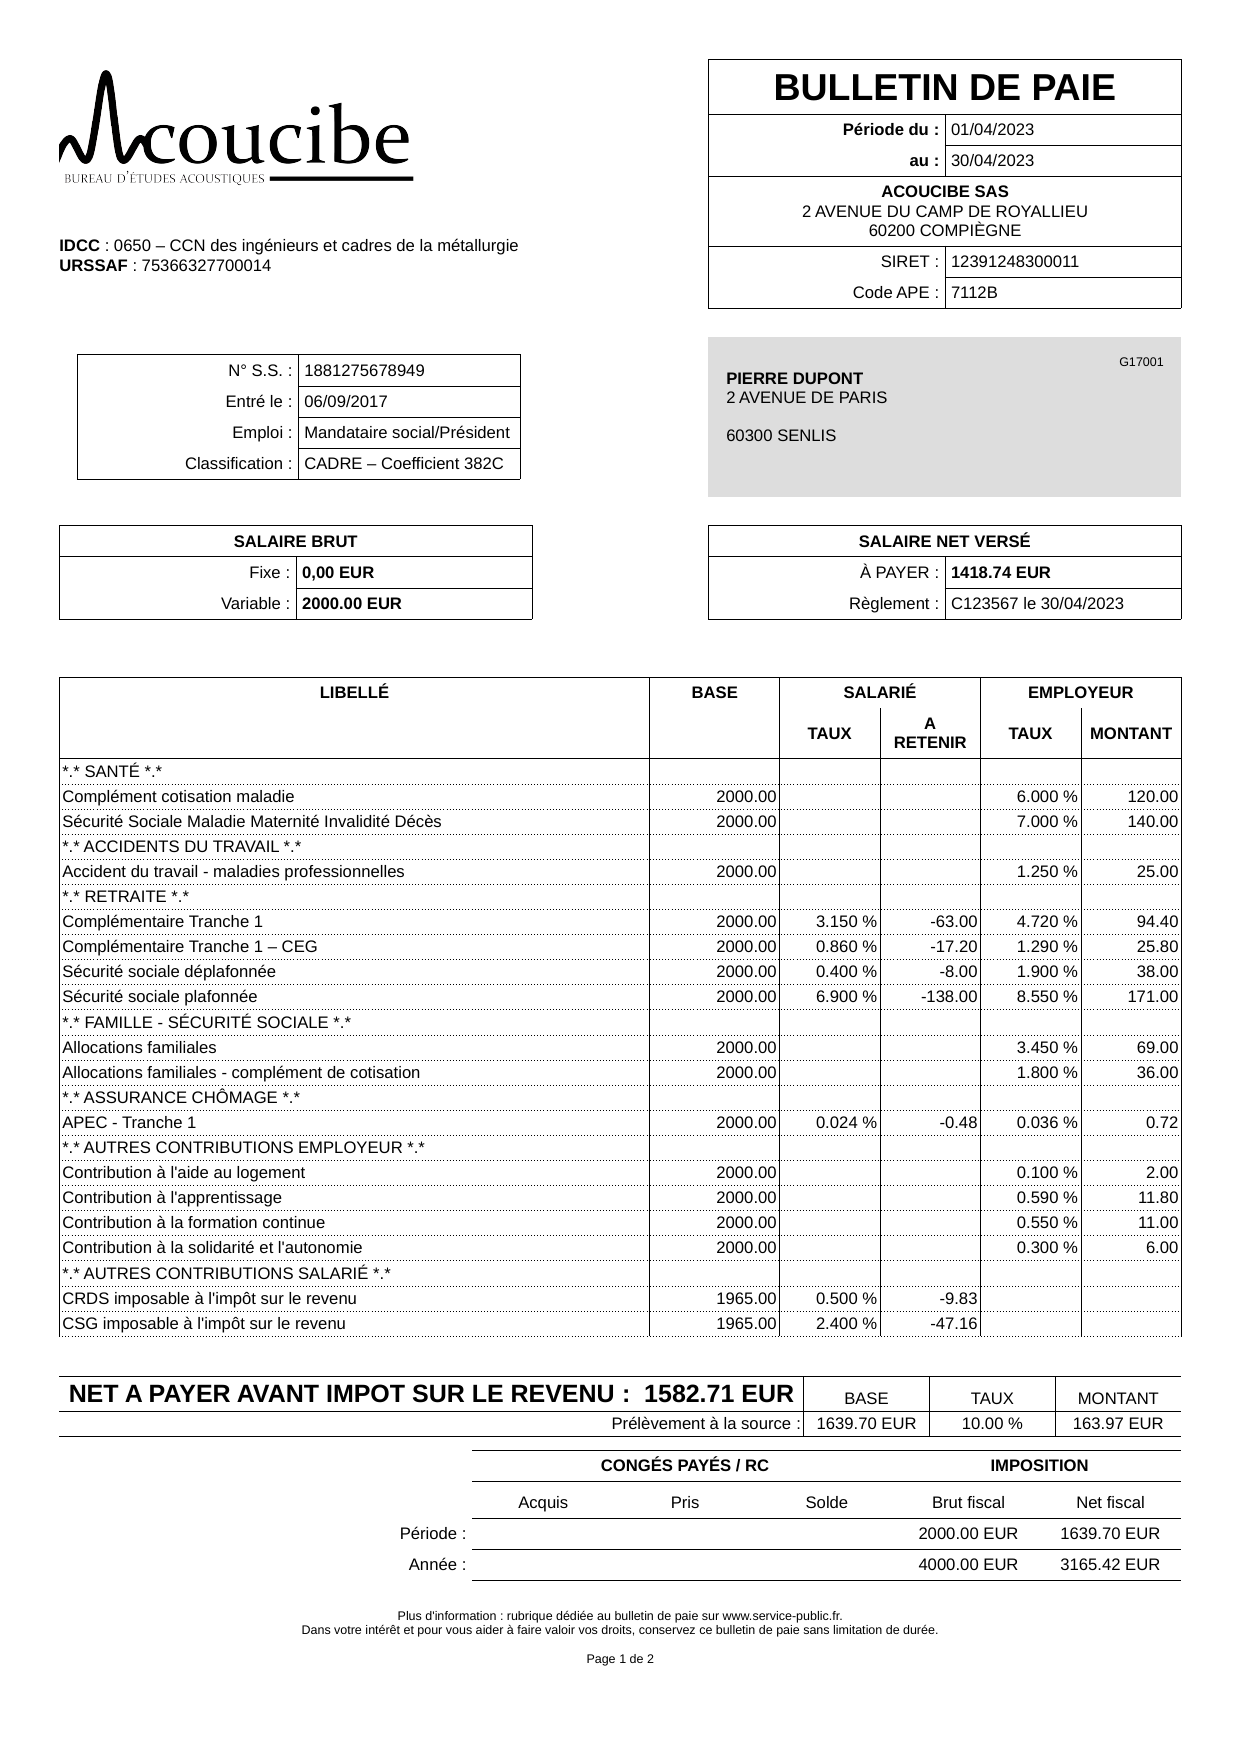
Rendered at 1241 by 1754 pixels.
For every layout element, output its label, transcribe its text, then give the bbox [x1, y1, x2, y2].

table_cell 2000.00 [650, 809, 779, 834]
table_cell MONTANT [1082, 708, 1181, 758]
table_cell 6.900 % [780, 984, 880, 1009]
table_cell Sécurité Sociale Maladie Maternité Invalidité Décès [60, 809, 649, 834]
table_cell 2000.00 [650, 984, 779, 1009]
table_cell 2000.00 [650, 1160, 779, 1185]
table_cell 0.550 % [981, 1210, 1081, 1235]
table_cell [981, 1085, 1081, 1110]
table_cell [650, 1085, 779, 1110]
table_cell [881, 759, 980, 783]
table_cell [881, 859, 980, 884]
table_cell [650, 1135, 779, 1160]
table_cell *.* ACCIDENTS DU TRAVAIL *.* [60, 834, 649, 859]
table_header BASE [650, 678, 779, 708]
table_cell 2000.00 [650, 1210, 779, 1235]
table_cell Allocations familiales [60, 1035, 649, 1059]
table_cell -138.00 [881, 984, 980, 1009]
table_cell 2000.00 [650, 1060, 779, 1085]
table_cell [981, 1260, 1081, 1286]
table_cell [650, 884, 779, 909]
table_cell [1082, 1135, 1181, 1160]
table_cell [981, 884, 1081, 909]
table_cell Complément cotisation maladie [60, 784, 649, 808]
table_cell [881, 1210, 980, 1235]
table_cell Sécurité sociale plafonnée [60, 984, 649, 1009]
table_cell 3.450 % [981, 1035, 1081, 1059]
table_cell [780, 1135, 880, 1160]
table_cell 0.72 [1082, 1110, 1181, 1135]
table_cell [780, 1060, 880, 1085]
table_cell *.* RETRAITE *.* [60, 884, 649, 909]
table_cell [650, 834, 779, 859]
table_cell [780, 1035, 880, 1059]
table_cell 0.024 % [780, 1110, 880, 1135]
table_cell [780, 1085, 880, 1110]
table_cell CSG imposable à l'impôt sur le revenu [60, 1311, 649, 1336]
table_cell Sécurité sociale déplafonnée [60, 959, 649, 984]
table_cell 1.900 % [981, 959, 1081, 984]
table_cell *.* SANTÉ *.* [60, 759, 649, 783]
table_cell [881, 1060, 980, 1085]
table_cell 3.150 % [780, 909, 880, 934]
table_cell [881, 1085, 980, 1110]
table_cell [981, 1311, 1081, 1336]
table_cell [1082, 1085, 1181, 1110]
table_cell 69.00 [1082, 1035, 1181, 1059]
table_cell [1082, 884, 1181, 909]
table_cell [650, 1260, 779, 1286]
table_cell 8.550 % [981, 984, 1081, 1009]
table_cell 171.00 [1082, 984, 1181, 1009]
table_cell [881, 1160, 980, 1185]
table_cell Complémentaire Tranche 1 [60, 909, 649, 934]
table_cell CRDS imposable à l'impôt sur le revenu [60, 1286, 649, 1311]
table_cell TAUX [780, 708, 880, 758]
table_header SALARIÉ [780, 678, 980, 708]
table_cell [881, 1260, 980, 1286]
table_cell *.* FAMILLE - SÉCURITÉ SOCIALE *.* [60, 1009, 649, 1034]
table_cell Allocations familiales - complément de cotisation [60, 1060, 649, 1085]
table_cell [881, 1009, 980, 1034]
table_cell [780, 1235, 880, 1260]
table_cell *.* AUTRES CONTRIBUTIONS SALARIÉ *.* [60, 1260, 649, 1286]
table_cell 2000.00 [650, 1035, 779, 1059]
table_cell 2.00 [1082, 1160, 1181, 1185]
table_cell [881, 1235, 980, 1260]
table_cell 2000.00 [650, 1110, 779, 1135]
table_cell 7.000 % [981, 809, 1081, 834]
table_cell [780, 784, 880, 808]
table_cell Contribution à l'aide au logement [60, 1160, 649, 1185]
table_cell [780, 1009, 880, 1034]
table_cell [780, 1185, 880, 1210]
table_cell 38.00 [1082, 959, 1181, 984]
table_cell 36.00 [1082, 1060, 1181, 1085]
table_cell [981, 834, 1081, 859]
table_cell [650, 759, 779, 783]
table_cell 120.00 [1082, 784, 1181, 808]
table_cell 1.250 % [981, 859, 1081, 884]
table_cell 11.00 [1082, 1210, 1181, 1235]
table_cell 140.00 [1082, 809, 1181, 834]
table_cell [780, 1160, 880, 1185]
table_cell [780, 809, 880, 834]
table_cell 1.800 % [981, 1060, 1081, 1085]
table_cell 2000.00 [650, 1185, 779, 1210]
table_cell [881, 884, 980, 909]
table_cell -8.00 [881, 959, 980, 984]
table_cell [981, 1135, 1081, 1160]
table_cell 2000.00 [650, 934, 779, 959]
table_cell 0.500 % [780, 1286, 880, 1311]
table_cell 2000.00 [650, 784, 779, 808]
table_cell Contribution à la formation continue [60, 1210, 649, 1235]
table_cell -17.20 [881, 934, 980, 959]
table_cell 0.860 % [780, 934, 880, 959]
table_cell [1082, 759, 1181, 783]
table_cell 2000.00 [650, 859, 779, 884]
table_cell -47.16 [881, 1311, 980, 1336]
table_cell Complémentaire Tranche 1 – CEG [60, 934, 649, 959]
table_cell -63.00 [881, 909, 980, 934]
table_cell 6.000 % [981, 784, 1081, 808]
table_cell 94.40 [1082, 909, 1181, 934]
table_cell [881, 1035, 980, 1059]
table_cell 2000.00 [650, 1235, 779, 1260]
table_cell 0.036 % [981, 1110, 1081, 1135]
table_cell 6.00 [1082, 1235, 1181, 1260]
table_cell [981, 1009, 1081, 1034]
table_cell [780, 1260, 880, 1286]
table_cell 0.100 % [981, 1160, 1081, 1185]
table_cell *.* AUTRES CONTRIBUTIONS EMPLOYEUR *.* [60, 1135, 649, 1160]
table_cell 25.80 [1082, 934, 1181, 959]
table_cell [881, 1135, 980, 1160]
table_cell 2.400 % [780, 1311, 880, 1336]
table_cell A RETENIR [881, 708, 980, 758]
table_cell 1965.00 [650, 1311, 779, 1336]
table_cell -0.48 [881, 1110, 980, 1135]
table_cell [881, 1185, 980, 1210]
table_cell 11.80 [1082, 1185, 1181, 1210]
table_cell [881, 809, 980, 834]
table_cell 1.290 % [981, 934, 1081, 959]
table_cell [780, 859, 880, 884]
table_cell [1082, 1260, 1181, 1286]
table_cell [981, 759, 1081, 783]
table_cell [780, 834, 880, 859]
table_cell [650, 1009, 779, 1034]
table_cell 25.00 [1082, 859, 1181, 884]
picture [59, 59, 414, 193]
table_cell [881, 834, 980, 859]
table_cell [650, 708, 779, 758]
table_cell 0.300 % [981, 1235, 1081, 1260]
table_cell TAUX [981, 708, 1081, 758]
table_cell APEC - Tranche 1 [60, 1110, 649, 1135]
table_cell 1965.00 [650, 1286, 779, 1311]
table_cell [981, 1286, 1081, 1311]
table_cell 2000.00 [650, 909, 779, 934]
table_cell 4.720 % [981, 909, 1081, 934]
table_cell Contribution à l'apprentissage [60, 1185, 649, 1210]
table_cell 0.400 % [780, 959, 880, 984]
table_cell [1082, 834, 1181, 859]
table_cell Contribution à la solidarité et l'autonomie [60, 1235, 649, 1260]
table_cell 2000.00 [650, 959, 779, 984]
table_cell 0.590 % [981, 1185, 1081, 1210]
table_cell *.* ASSURANCE CHÔMAGE *.* [60, 1085, 649, 1110]
table_cell [780, 884, 880, 909]
table_cell [881, 784, 980, 808]
table_header EMPLOYEUR [981, 678, 1181, 708]
table_cell [1082, 1286, 1181, 1311]
table_cell [60, 708, 649, 758]
table_cell [1082, 1009, 1181, 1034]
table_cell [780, 759, 880, 783]
table_cell [780, 1210, 880, 1235]
table_cell [1082, 1311, 1181, 1336]
table_header LIBELLÉ [60, 678, 649, 708]
table_cell -9.83 [881, 1286, 980, 1311]
table_cell Accident du travail - maladies professionnelles [60, 859, 649, 884]
